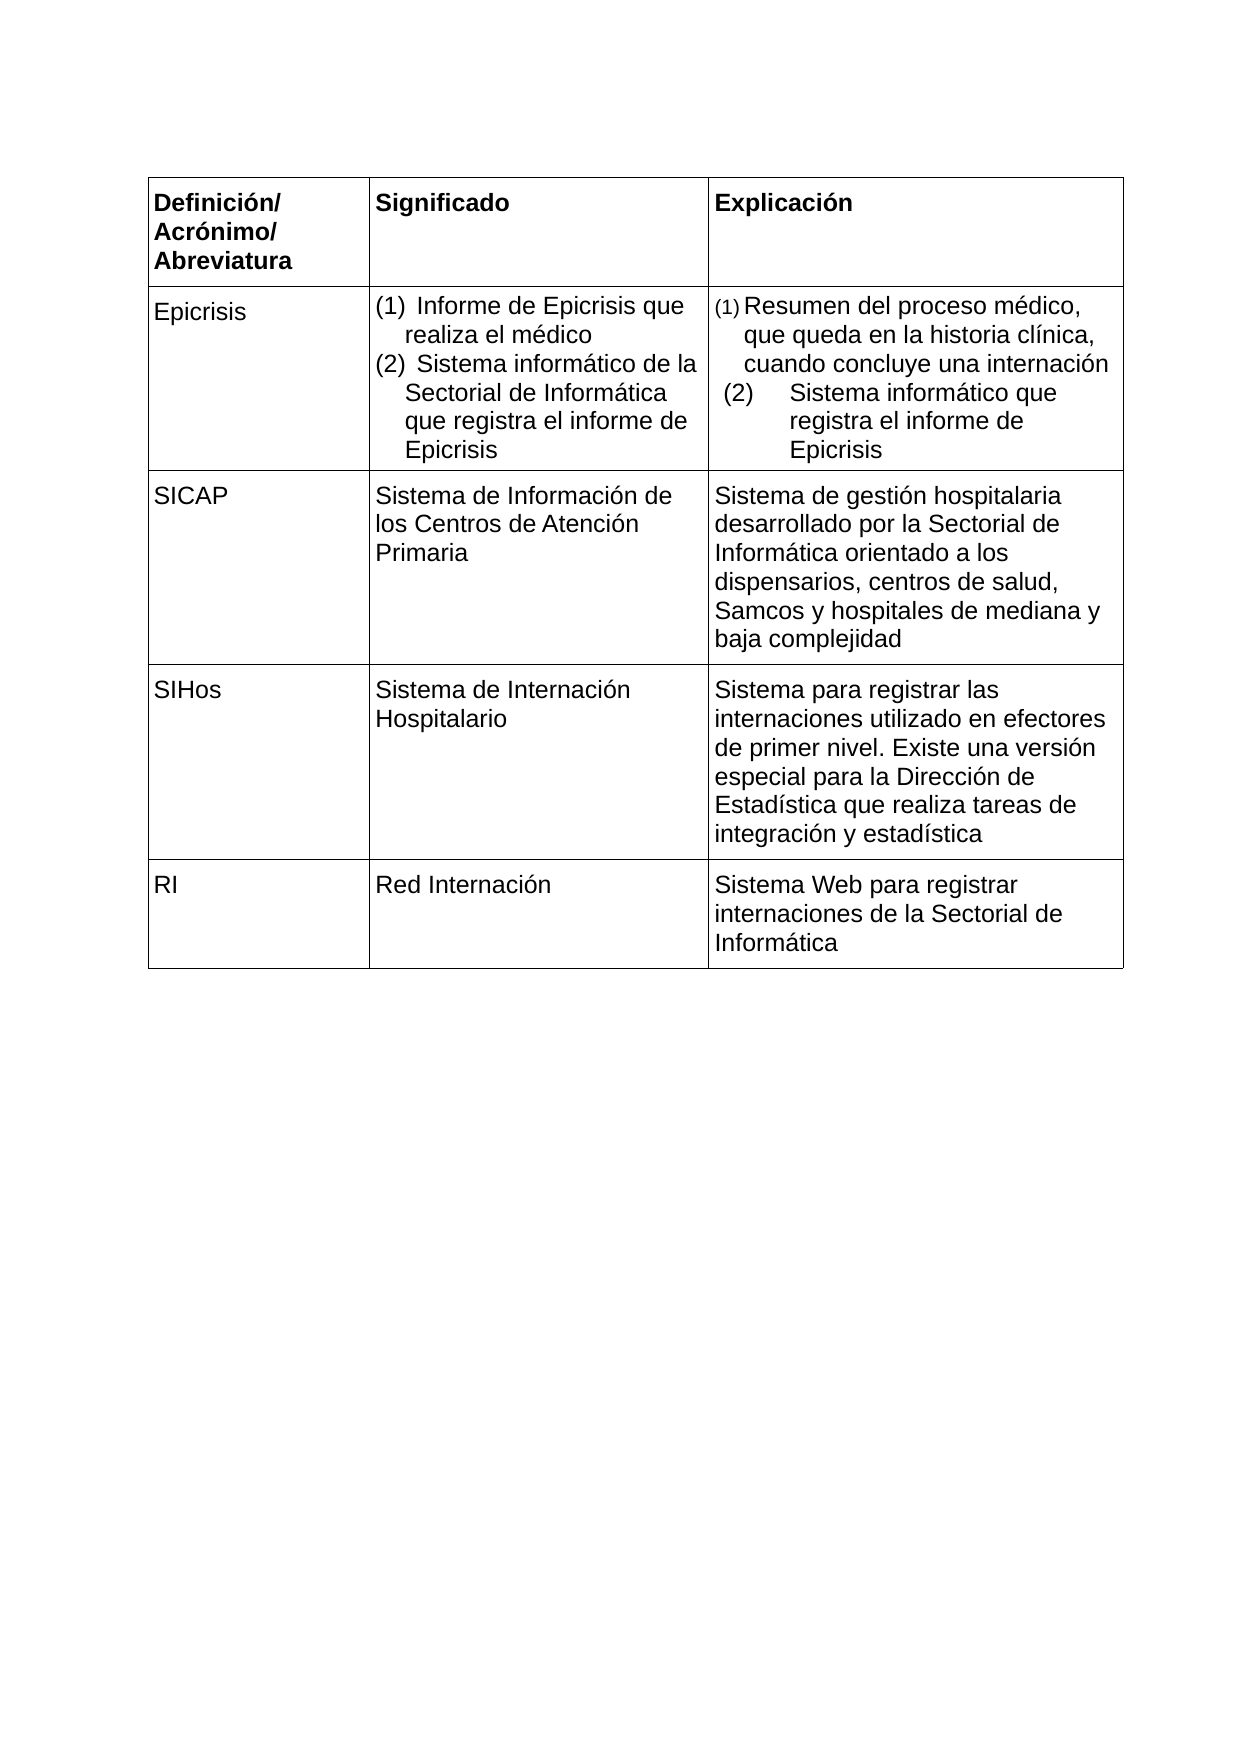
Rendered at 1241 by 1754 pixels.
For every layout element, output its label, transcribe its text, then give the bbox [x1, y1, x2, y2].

table_cell Sistema de Información de los Centros de Atención Primaria [370, 471, 708, 664]
table_cell Resumen del proceso médico, que queda en la historia clínica, cuando concluye una internación Sistema informático que registra el informe de Epicrisis [709, 287, 1123, 469]
table_cell SIHos [149, 665, 369, 859]
table_cell SICAP [149, 471, 369, 664]
table_cell Sistema de gestión hospitalaria desarrollado por la Sectorial de Informática orientado a los dispensarios, centros de salud, Samcos y hospitales de mediana y baja complejidad [709, 471, 1123, 664]
table_cell Sistema para registrar las internaciones utilizado en efectores de primer nivel. Existe una versión especial para la Dirección de Estadística que realiza tareas de integración y estadística [709, 665, 1123, 859]
table_header Significado [370, 178, 708, 286]
table_cell Informe de Epicrisis que realiza el médico Sistema informático de la Sectorial de Informática que registra el informe de Epicrisis [370, 287, 708, 469]
table_cell Sistema Web para registrar internaciones de la Sectorial de Informática [709, 860, 1123, 967]
table_header Definición/ Acrónimo/ Abreviatura [149, 178, 369, 286]
table_header Explicación [709, 178, 1123, 286]
table_cell Epicrisis [149, 287, 369, 469]
table_cell Sistema de Internación Hospitalario [370, 665, 708, 859]
table_cell Red Internación [370, 860, 708, 967]
table_cell RI [149, 860, 369, 967]
